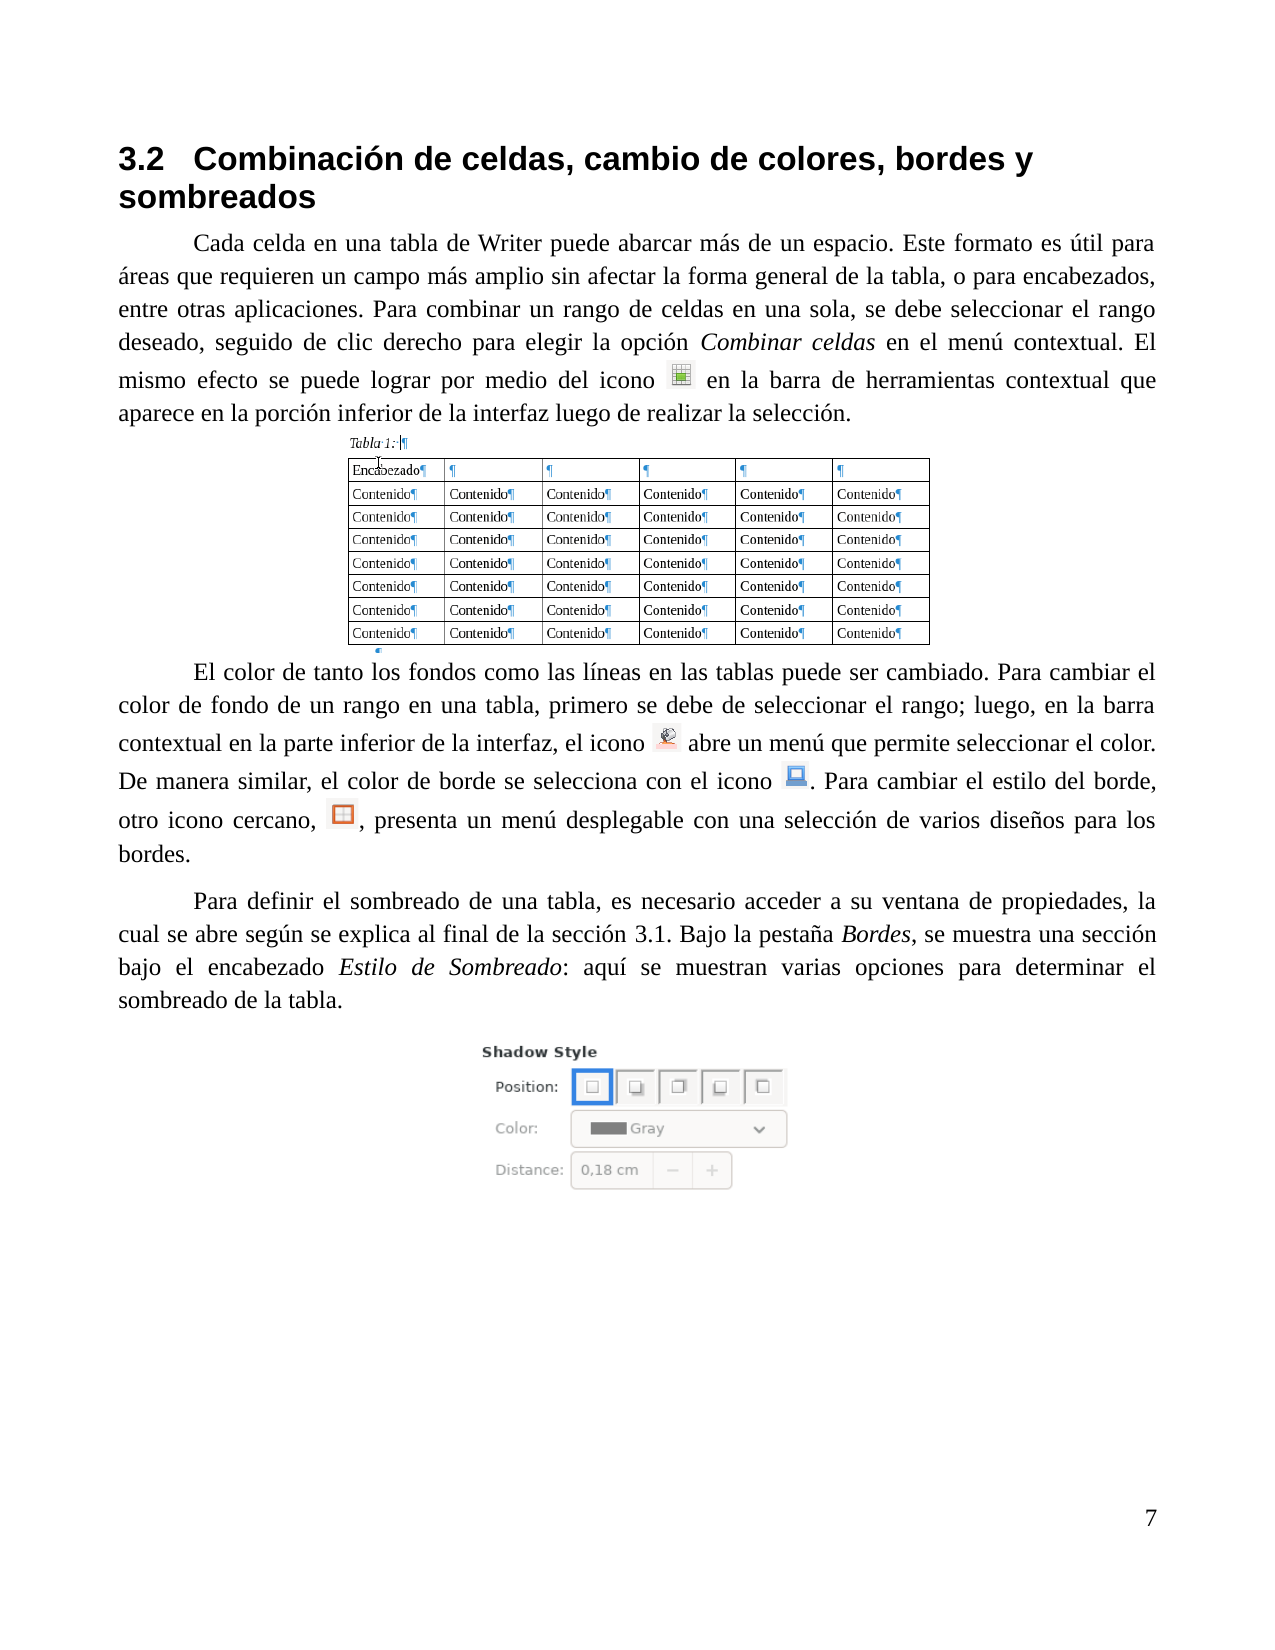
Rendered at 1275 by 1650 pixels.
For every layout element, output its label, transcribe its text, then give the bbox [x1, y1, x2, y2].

text Para definir el sombreado de una tabla, es necesario acceder a su ventana de propiedades, la cual se abre según se explica al final de la sección 3.1. Bajo la pestaña Bordes, se muestra una sección bajo el encabezado Estilo de Sombreado: aquí se muestran varias opciones para determinar el sombreado de la tabla. [118, 886, 1157, 1014]
picture [326, 798, 359, 829]
subtitle Combinación de celdas, cambio de colores, bordes y sombreados [118, 139, 1157, 216]
text Cada celda en una tabla de Writer puede abarcar más de un espacio. Este formato es útil para áreas que requieren un campo más amplio sin afectar la forma general de la tabla, o para encabezados, entre otras aplicaciones. Para combinar un rango de celdas en una sola, se debe seleccionar el rango deseado, seguido de clic derecho para elegir la opción Combinar celdas en el menú contextual. El mismo efecto se puede lograr por medio del icono en la barra de herramientas contextual que aparece en la porción inferior de la interfaz luego de realizar la selección. [118, 228, 1157, 427]
text El color de tanto los fondos como las líneas en las tablas puede ser cambiado. Para cambiar el color de fondo de un rango en una tabla, primero se debe de seleccionar el rango; luego, en la barra contextual en la parte inferior de la interfaz, el icono abre un menú que permite seleccionar el color. De manera similar, el color de borde se selecciona con el icono . Para cambiar el estilo del borde, otro icono cercano, , presenta un menú desplegable con una selección de varios diseños para los bordes. [118, 446, 1157, 867]
picture [652, 723, 682, 752]
picture [666, 360, 696, 389]
picture [781, 761, 810, 789]
picture [474, 1037, 801, 1203]
picture [339, 428, 936, 653]
